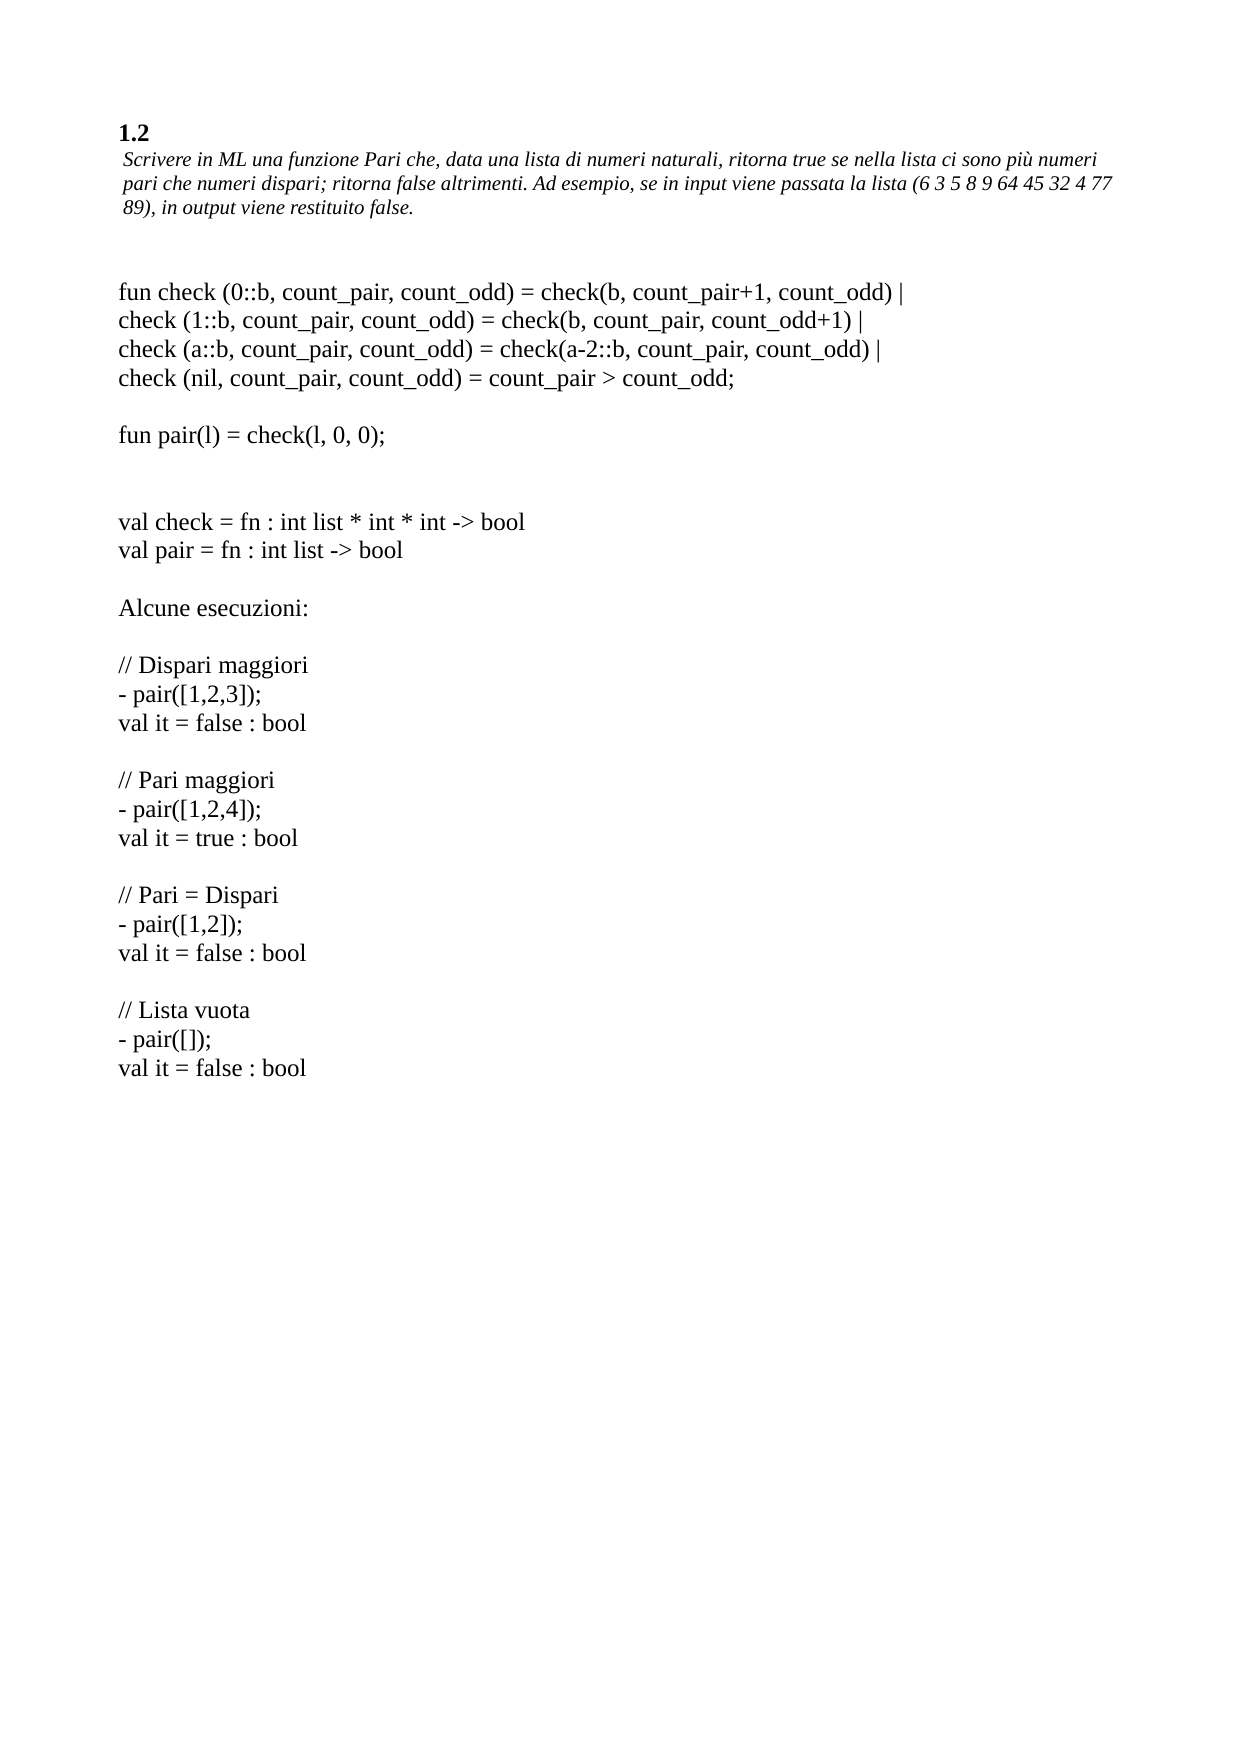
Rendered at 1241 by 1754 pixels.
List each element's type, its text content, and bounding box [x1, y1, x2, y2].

list Scrivere in ML una funzione Pari che, data una lista di numeri naturali, ritorna true se nella lista ci sono più numeri pari che numeri dispari; ritorna false altrimenti. Ad esempio, se in input viene passata la lista (6 3 5 8 9 64 45 32 4 77 89), in output viene restituito false. [123, 147, 1122, 219]
text check (nil, count_pair, count_odd) = count_pair > count_odd; [118, 363, 1122, 392]
text fun check (0::b, count_pair, count_odd) = check(b, count_pair+1, count_odd) | [118, 277, 1122, 305]
text val check = fn : int list * int * int -> bool [118, 507, 1122, 535]
text check (a::b, count_pair, count_odd) = check(a-2::b, count_pair, count_odd) | [118, 334, 1122, 363]
text Alcune esecuzioni: [118, 593, 1122, 622]
text - pair([1,2]); [118, 909, 1122, 938]
text // Pari maggiori [118, 765, 1122, 794]
text // Lista vuota [118, 995, 1122, 1024]
text val pair = fn : int list -> bool [118, 535, 1122, 564]
text val it = false : bool [118, 1053, 1122, 1082]
text 1.2 [118, 118, 1122, 147]
text // Pari = Dispari [118, 880, 1122, 909]
text val it = false : bool [118, 938, 1122, 967]
text fun pair(l) = check(l, 0, 0); [118, 420, 1122, 449]
text val it = true : bool [118, 823, 1122, 852]
text - pair([]); [118, 1024, 1122, 1053]
text - pair([1,2,4]); [118, 794, 1122, 823]
text val it = false : bool [118, 708, 1122, 737]
text check (1::b, count_pair, count_odd) = check(b, count_pair, count_odd+1) | [118, 305, 1122, 334]
text // Dispari maggiori - pair([1,2,3]); [118, 650, 1122, 708]
